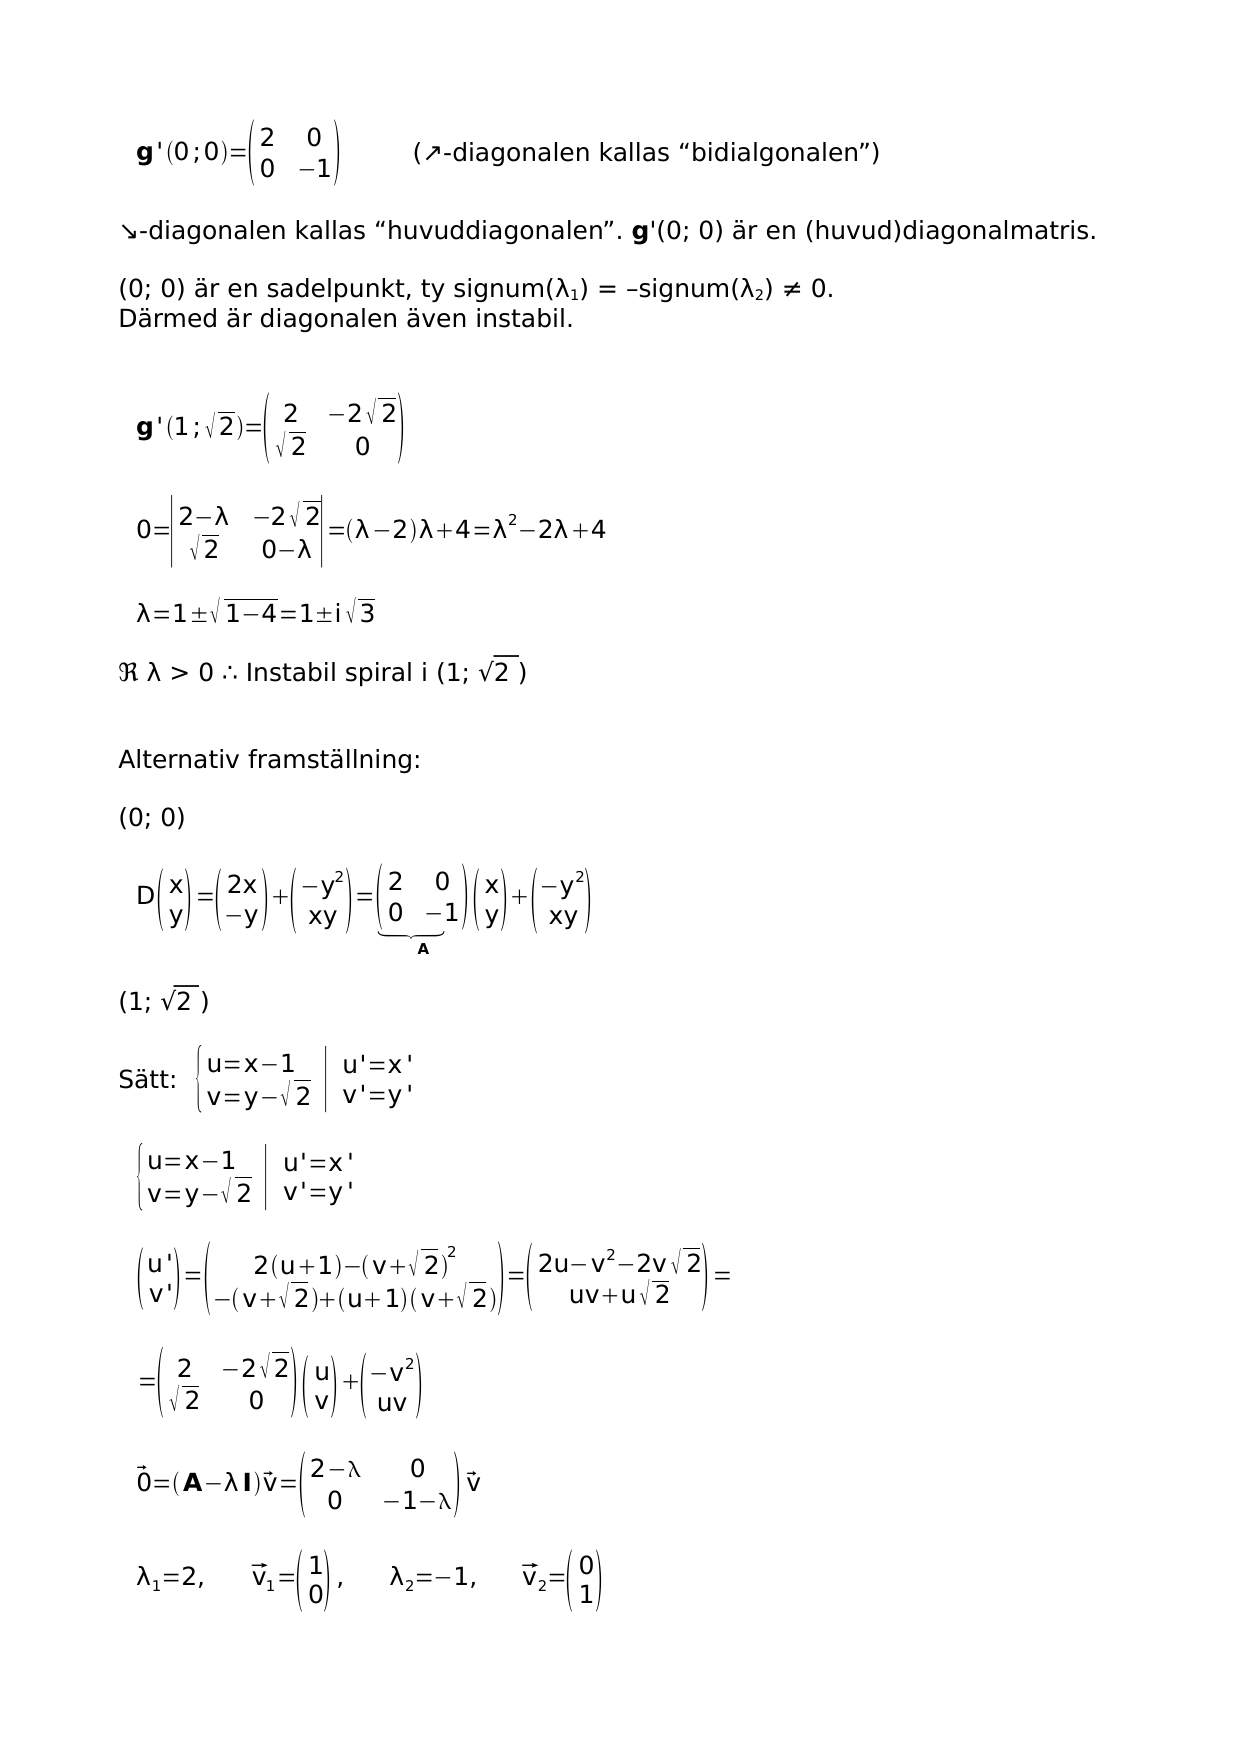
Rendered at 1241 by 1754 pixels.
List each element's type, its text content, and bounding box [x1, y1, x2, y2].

text Därmed är diagonalen även instabil. [118, 304, 1122, 333]
text ↘-diagonalen kallas “huvuddiagonalen”. g'(0; 0) är en (huvud)diagonalmatris. [118, 216, 1122, 245]
text __ [118, 629, 1122, 658]
text (0; 0) är en sadelpunkt, ty signum(λ1) = –signum(λ2) ≠ 0. [118, 274, 1122, 304]
text __ [118, 958, 1122, 987]
text (0; 0) [118, 804, 1122, 833]
text (↗-diagonalen kallas “bidialgonalen”) [118, 118, 1122, 187]
text ℜ λ > 0 ∴ Instabil spiral i (1; √2 ) [118, 658, 1122, 687]
text (1; √2 ) [118, 987, 1122, 1017]
text Alternativ framställning: [118, 745, 1122, 774]
text Sätt: [118, 1046, 1122, 1114]
